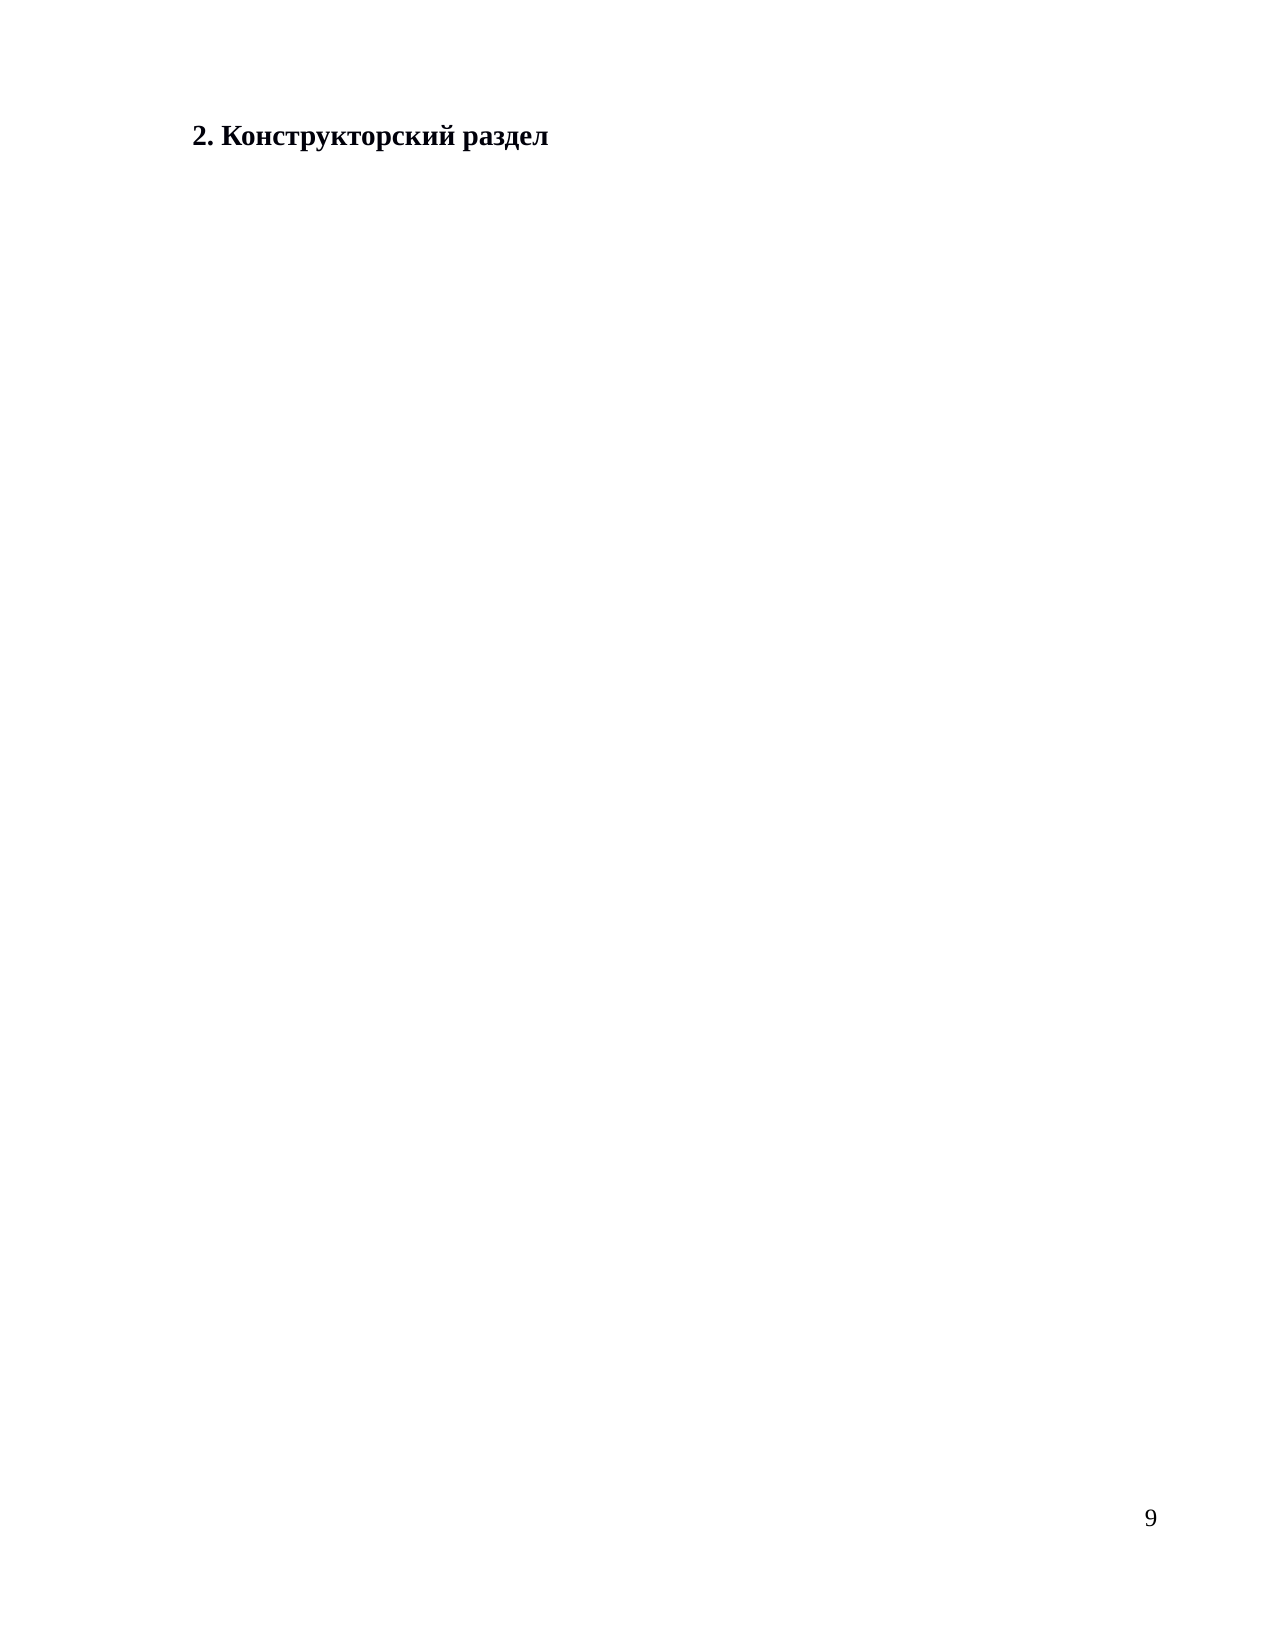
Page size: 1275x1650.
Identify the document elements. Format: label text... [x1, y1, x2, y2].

text 2. Конструкторский раздел [118, 118, 1157, 152]
